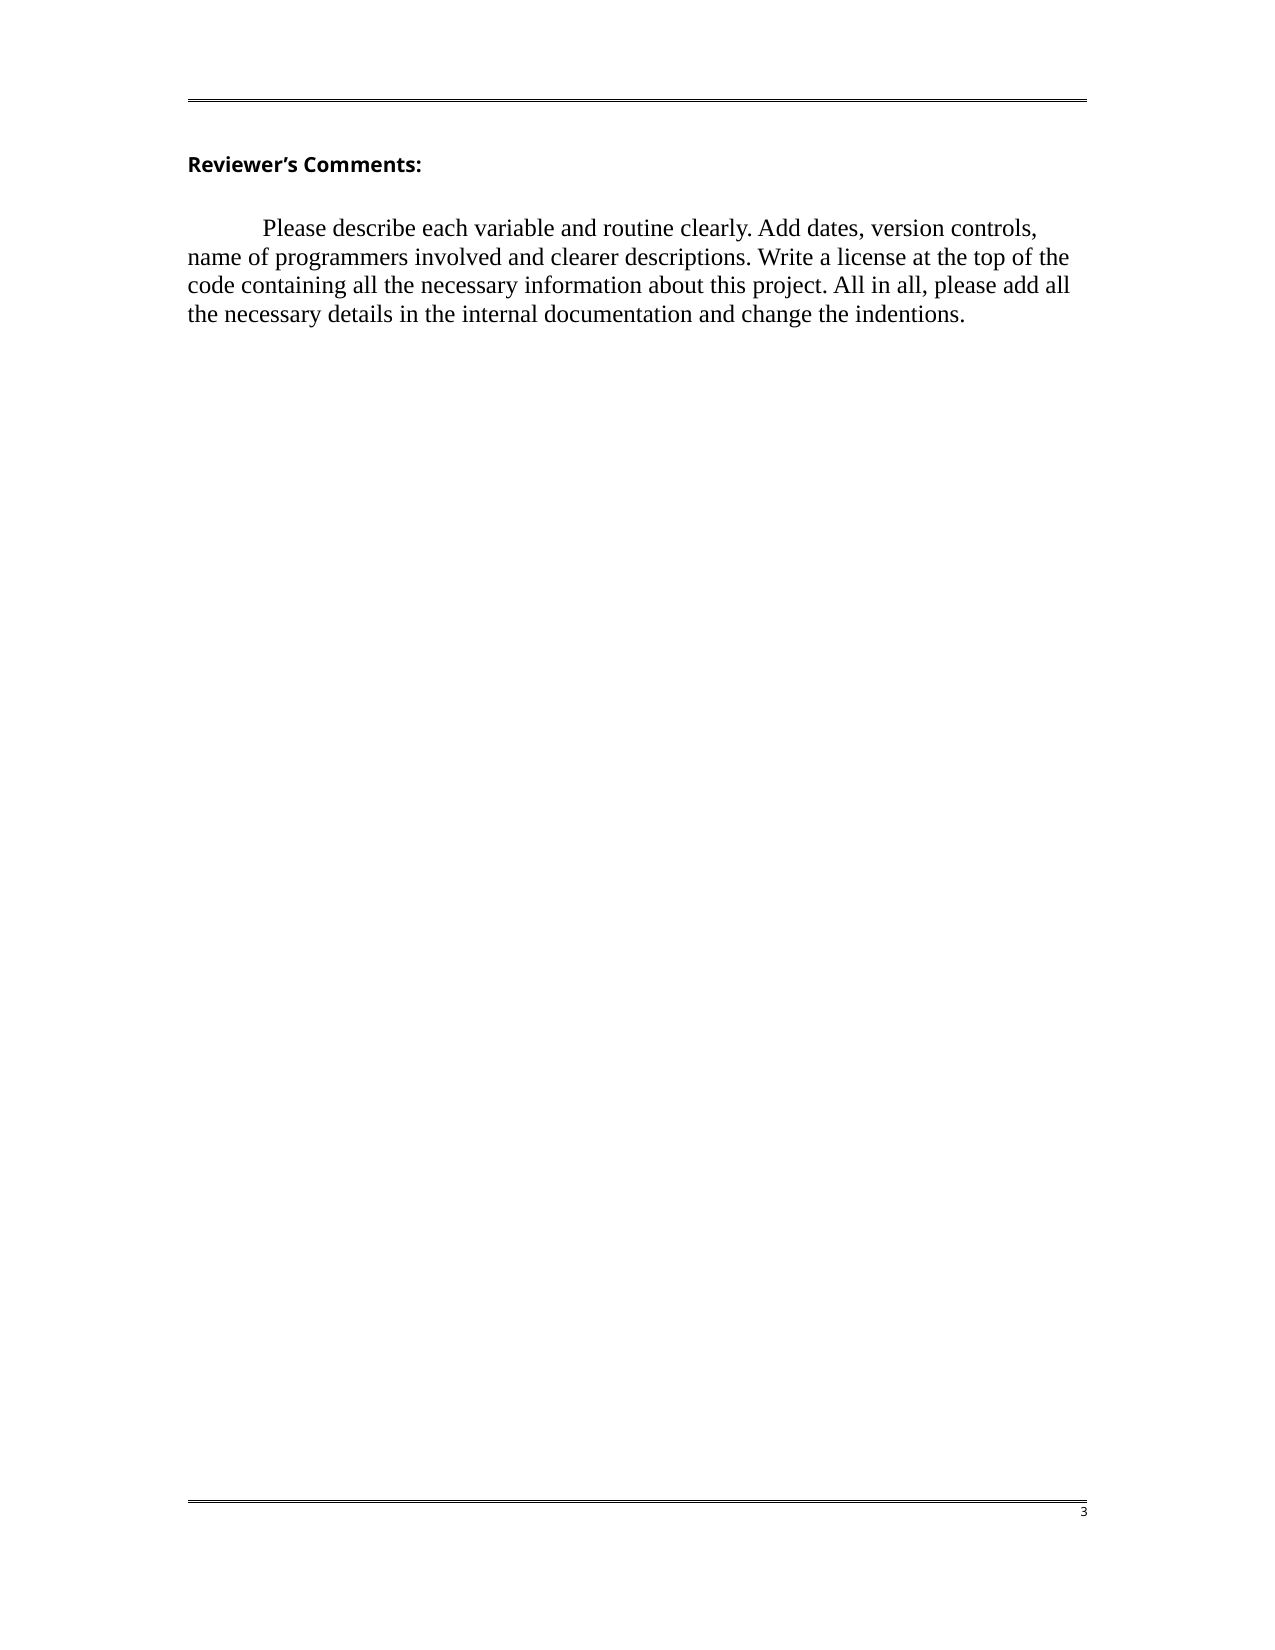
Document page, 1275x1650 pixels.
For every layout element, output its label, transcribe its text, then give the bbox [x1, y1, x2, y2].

subtitle Reviewer’s Comments: [187, 150, 1087, 207]
text Please describe each variable and routine clearly. Add dates, version controls, name of programmers involved and clearer descriptions. Write a license at the top of the code containing all the necessary information about this project. All in all, please add all the necessary details in the internal documentation and change the indentions. [187, 213, 1087, 328]
